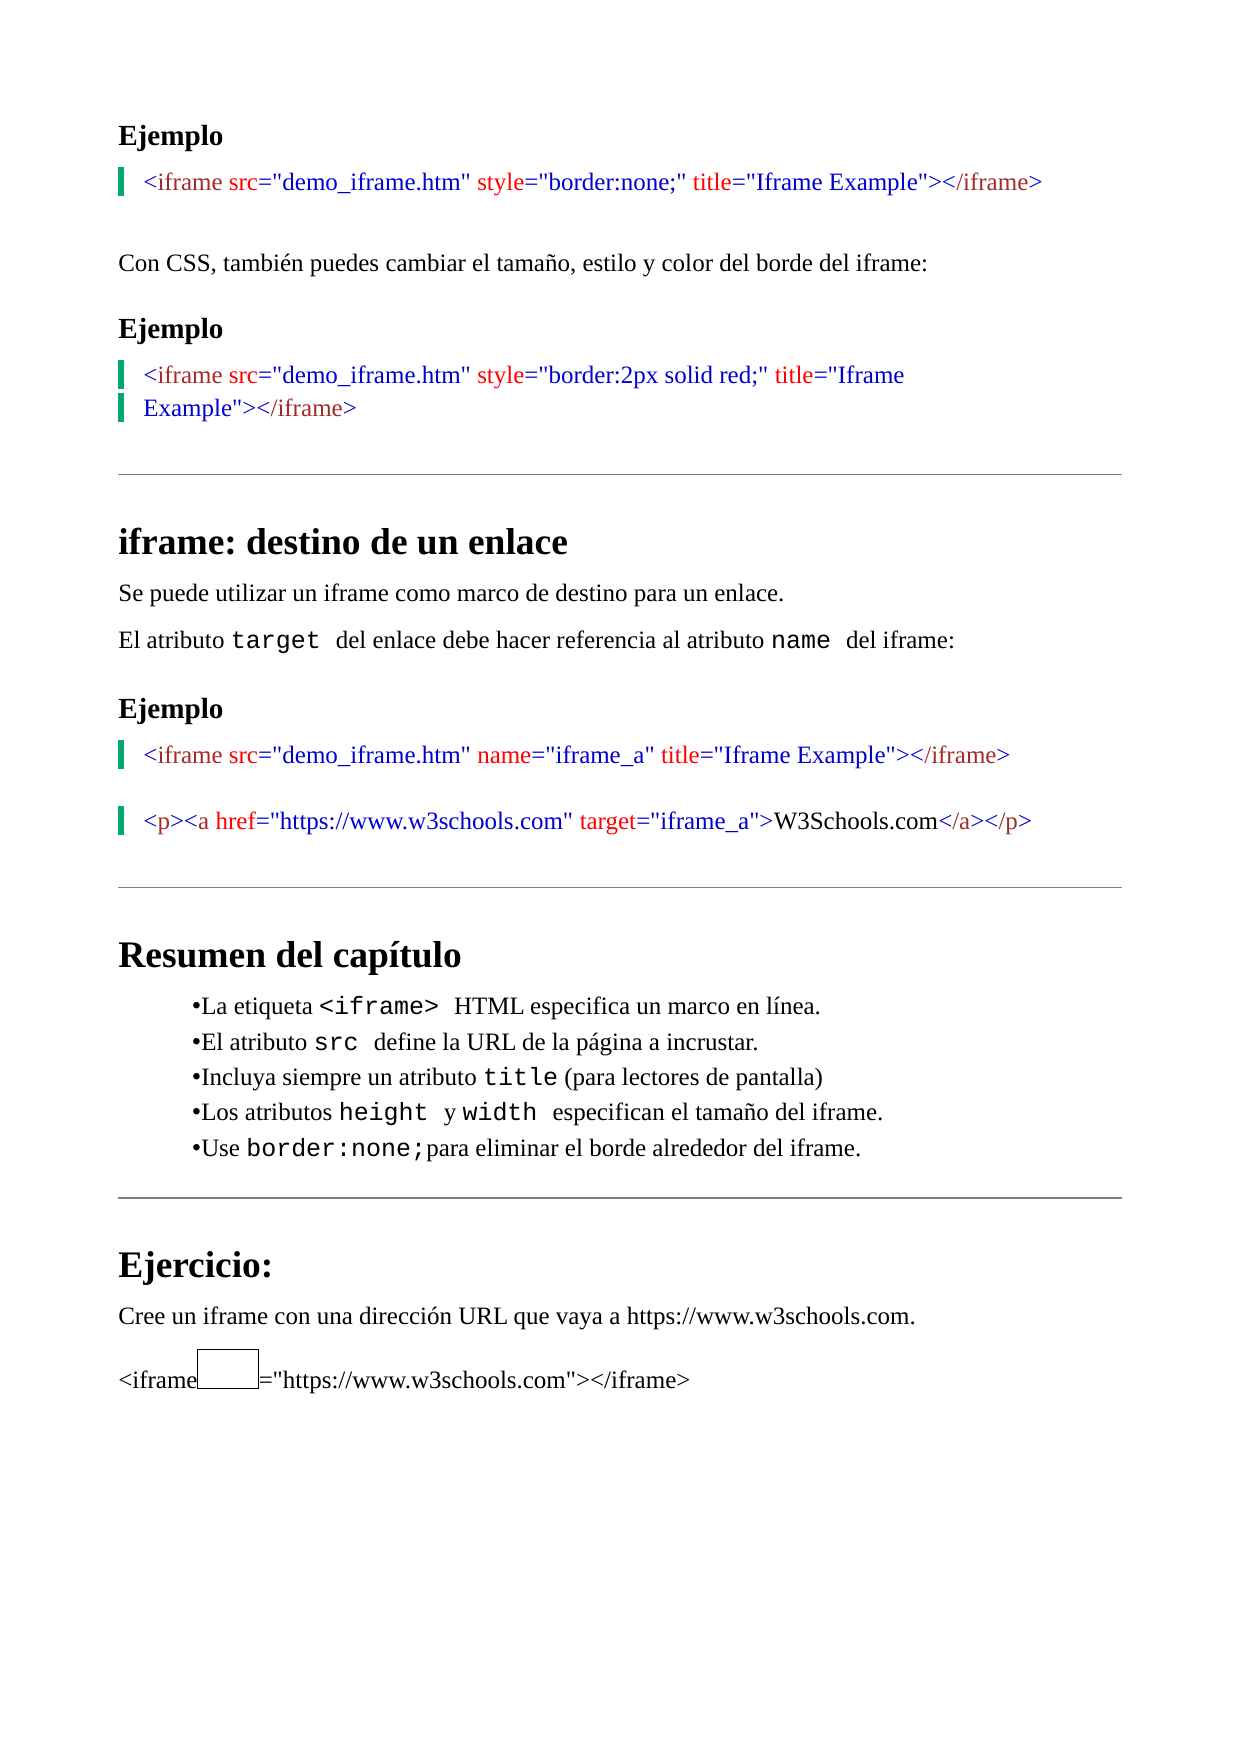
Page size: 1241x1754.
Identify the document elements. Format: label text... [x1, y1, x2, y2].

text <iframe src="demo_iframe.htm" name="iframe_a" title="Iframe Example"></iframe> <p><a href="https://www.w3schools.com" target="iframe_a">W3Schools.com</a></p> [118, 740, 1122, 835]
subtitle Ejemplo [118, 691, 1122, 725]
subtitle iframe: destino de un enlace [118, 519, 1122, 562]
list Incluya siempre un atributo title (para lectores de pantalla) [118, 1062, 1122, 1093]
text El atributo target del enlace debe hacer referencia al atributo name del iframe: [118, 626, 1122, 656]
text Se puede utilizar un iframe como marco de destino para un enlace. [118, 578, 1122, 607]
text <iframe="https://www.w3schools.com"></iframe> [118, 1349, 1122, 1394]
subtitle Ejemplo [118, 311, 1122, 345]
text Con CSS, también puedes cambiar el tamaño, estilo y color del borde del iframe: [118, 248, 1122, 277]
text <iframe src="demo_iframe.htm" style="border:none;" title="Iframe Example"></iframe> [124, 167, 1122, 196]
list Los atributos height y width especifican el tamaño del iframe. [118, 1097, 1122, 1128]
text <iframe src="demo_iframe.htm" style="border:2px solid red;" title="Iframe Example"></iframe> [118, 360, 1122, 422]
subtitle Ejemplo [118, 118, 1122, 152]
text Cree un iframe con una dirección URL que vaya a https://www.w3schools.com. [118, 1301, 1122, 1330]
subtitle Resumen del capítulo [118, 932, 1122, 976]
subtitle Ejercicio: [118, 1243, 1122, 1286]
list Use border:none;para eliminar el borde alrededor del iframe. [118, 1133, 1122, 1164]
list El atributo src define la URL de la página a incrustar. [118, 1027, 1122, 1057]
list La etiqueta <iframe> HTML especifica un marco en línea. [118, 991, 1122, 1022]
